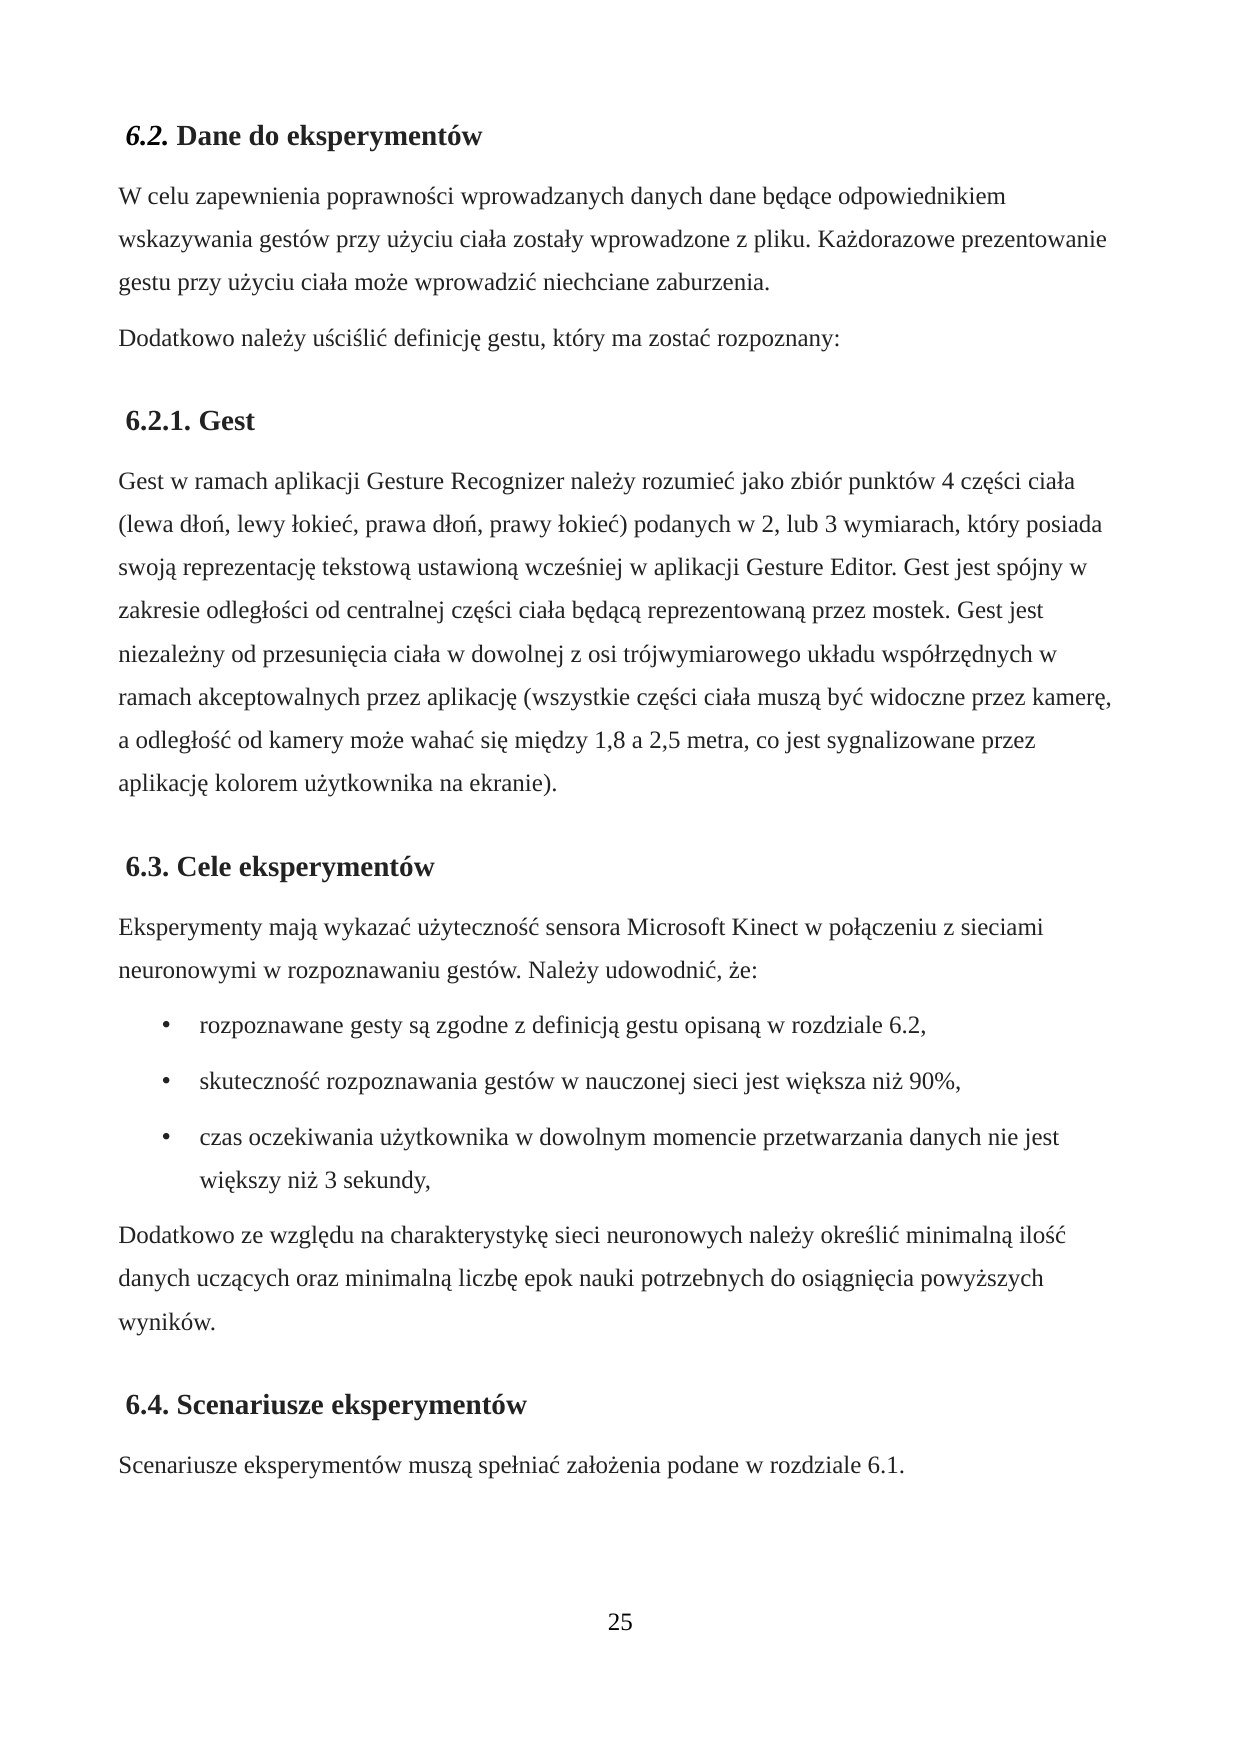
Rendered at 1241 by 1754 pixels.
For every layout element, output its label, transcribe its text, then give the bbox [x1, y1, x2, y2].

list skuteczność rozpoznawania gestów w nauczonej sieci jest większa niż 90%, [162, 1066, 1122, 1095]
subtitle Cele eksperymentów [118, 849, 1122, 882]
subtitle Gest [118, 403, 1122, 437]
text Eksperymenty mają wykazać użyteczność sensora Microsoft Kinect w połączeniu z sieciami neuronowymi w rozpoznawaniu gestów. Należy udowodnić, że: [118, 912, 1122, 983]
text Scenariusze eksperymentów muszą spełniać założenia podane w rozdziale 6.1. [118, 1450, 1122, 1479]
list rozpoznawane gesty są zgodne z definicją gestu opisaną w rozdziale 6.2, [162, 1010, 1122, 1039]
list czas oczekiwania użytkownika w dowolnym momencie przetwarzania danych nie jest większy niż 3 sekundy, [162, 1122, 1122, 1193]
text Gest w ramach aplikacji Gesture Recognizer należy rozumieć jako zbiór punktów 4 części ciała (lewa dłoń, lewy łokieć, prawa dłoń, prawy łokieć) podanych w 2, lub 3 wymiarach, który posiada swoją reprezentację tekstową ustawioną wcześniej w aplikacji Gesture Editor. Gest jest spójny w zakresie odległości od centralnej części ciała będącą reprezentowaną przez mostek. Gest jest niezależny od przesunięcia ciała w dowolnej z osi trójwymiarowego układu współrzędnych w ramach akceptowalnych przez aplikację (wszystkie części ciała muszą być widoczne przez kamerę, a odległość od kamery może wahać się między 1,8 a 2,5 metra, co jest sygnalizowane przez aplikację kolorem użytkownika na ekranie). [118, 466, 1122, 797]
subtitle Scenariusze eksperymentów [118, 1387, 1122, 1421]
subtitle Dane do eksperymentów [118, 118, 1122, 152]
text Dodatkowo ze względu na charakterystykę sieci neuronowych należy określić minimalną ilość danych uczących oraz minimalną liczbę epok nauki potrzebnych do osiągnięcia powyższych wyników. [118, 1220, 1122, 1335]
text W celu zapewnienia poprawności wprowadzanych danych dane będące odpowiednikiem wskazywania gestów przy użyciu ciała zostały wprowadzone z pliku. Każdorazowe prezentowanie gestu przy użyciu ciała może wprowadzić niechciane zaburzenia. [118, 181, 1122, 296]
text Dodatkowo należy uściślić definicję gestu, który ma zostać rozpoznany: [118, 323, 1122, 352]
